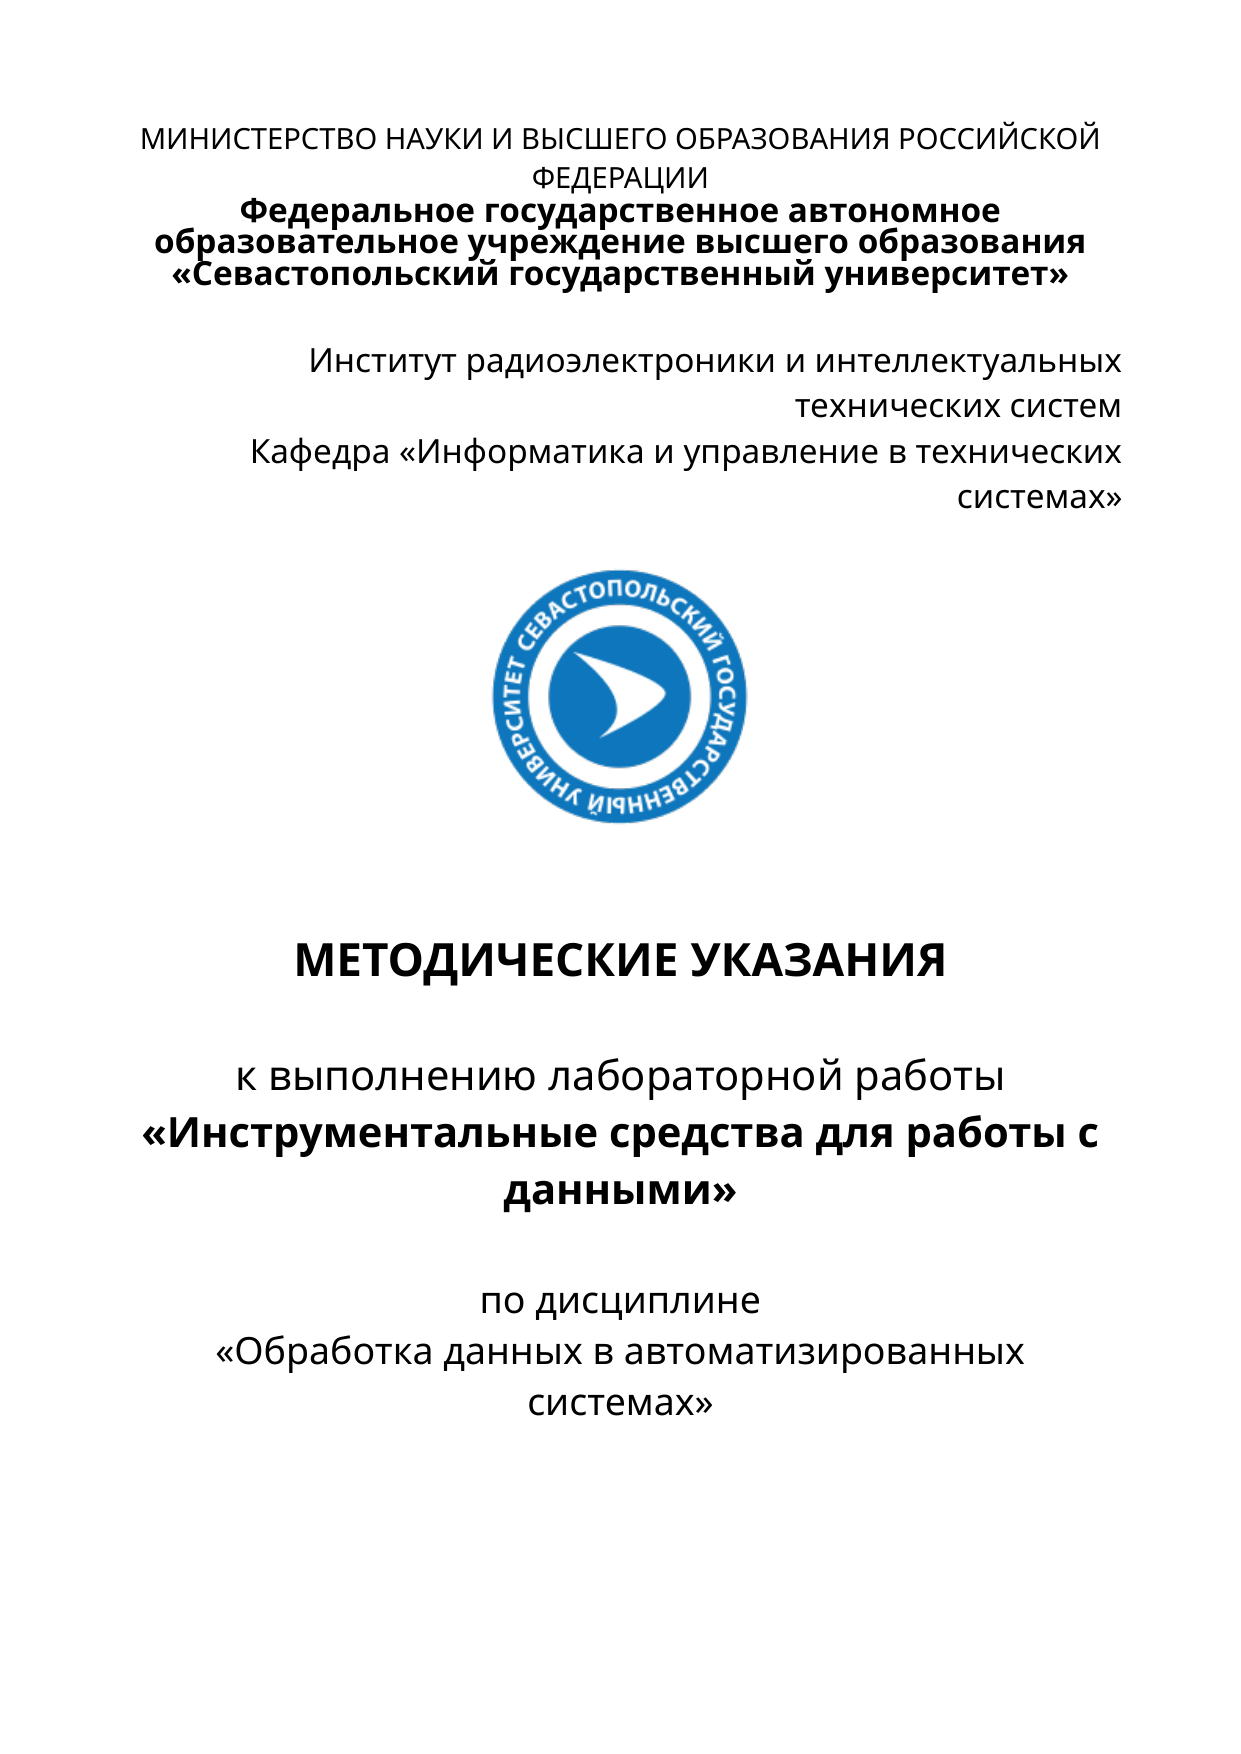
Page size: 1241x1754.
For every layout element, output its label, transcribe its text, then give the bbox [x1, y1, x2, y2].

text МЕТОДИЧЕСКИЕ УКАЗАНИЯ [118, 927, 1122, 989]
text «Инструментальные средства для работы с данными» [118, 1103, 1122, 1217]
text к выполнению лабораторной работы [118, 1046, 1122, 1103]
text «Севастопольский государственный университет» [118, 260, 1122, 291]
text Институт радиоэлектроники и интеллектуальных технических систем [118, 337, 1122, 427]
text МИНИСТЕРСТВО НАУКИ И ВЫСШЕГО ОБРАЗОВАНИЯ РОССИЙСКОЙ ФЕДЕРАЦИИ [118, 118, 1122, 197]
picture [486, 563, 754, 831]
text по дисциплине [118, 1273, 1122, 1324]
text «Обработка данных в автоматизированных системах» [118, 1324, 1122, 1426]
text Кафедра «Информатика и управление в технических системах» [118, 427, 1122, 518]
text Федеральное государственное автономное образовательное учреждение высшего образования [118, 197, 1122, 260]
